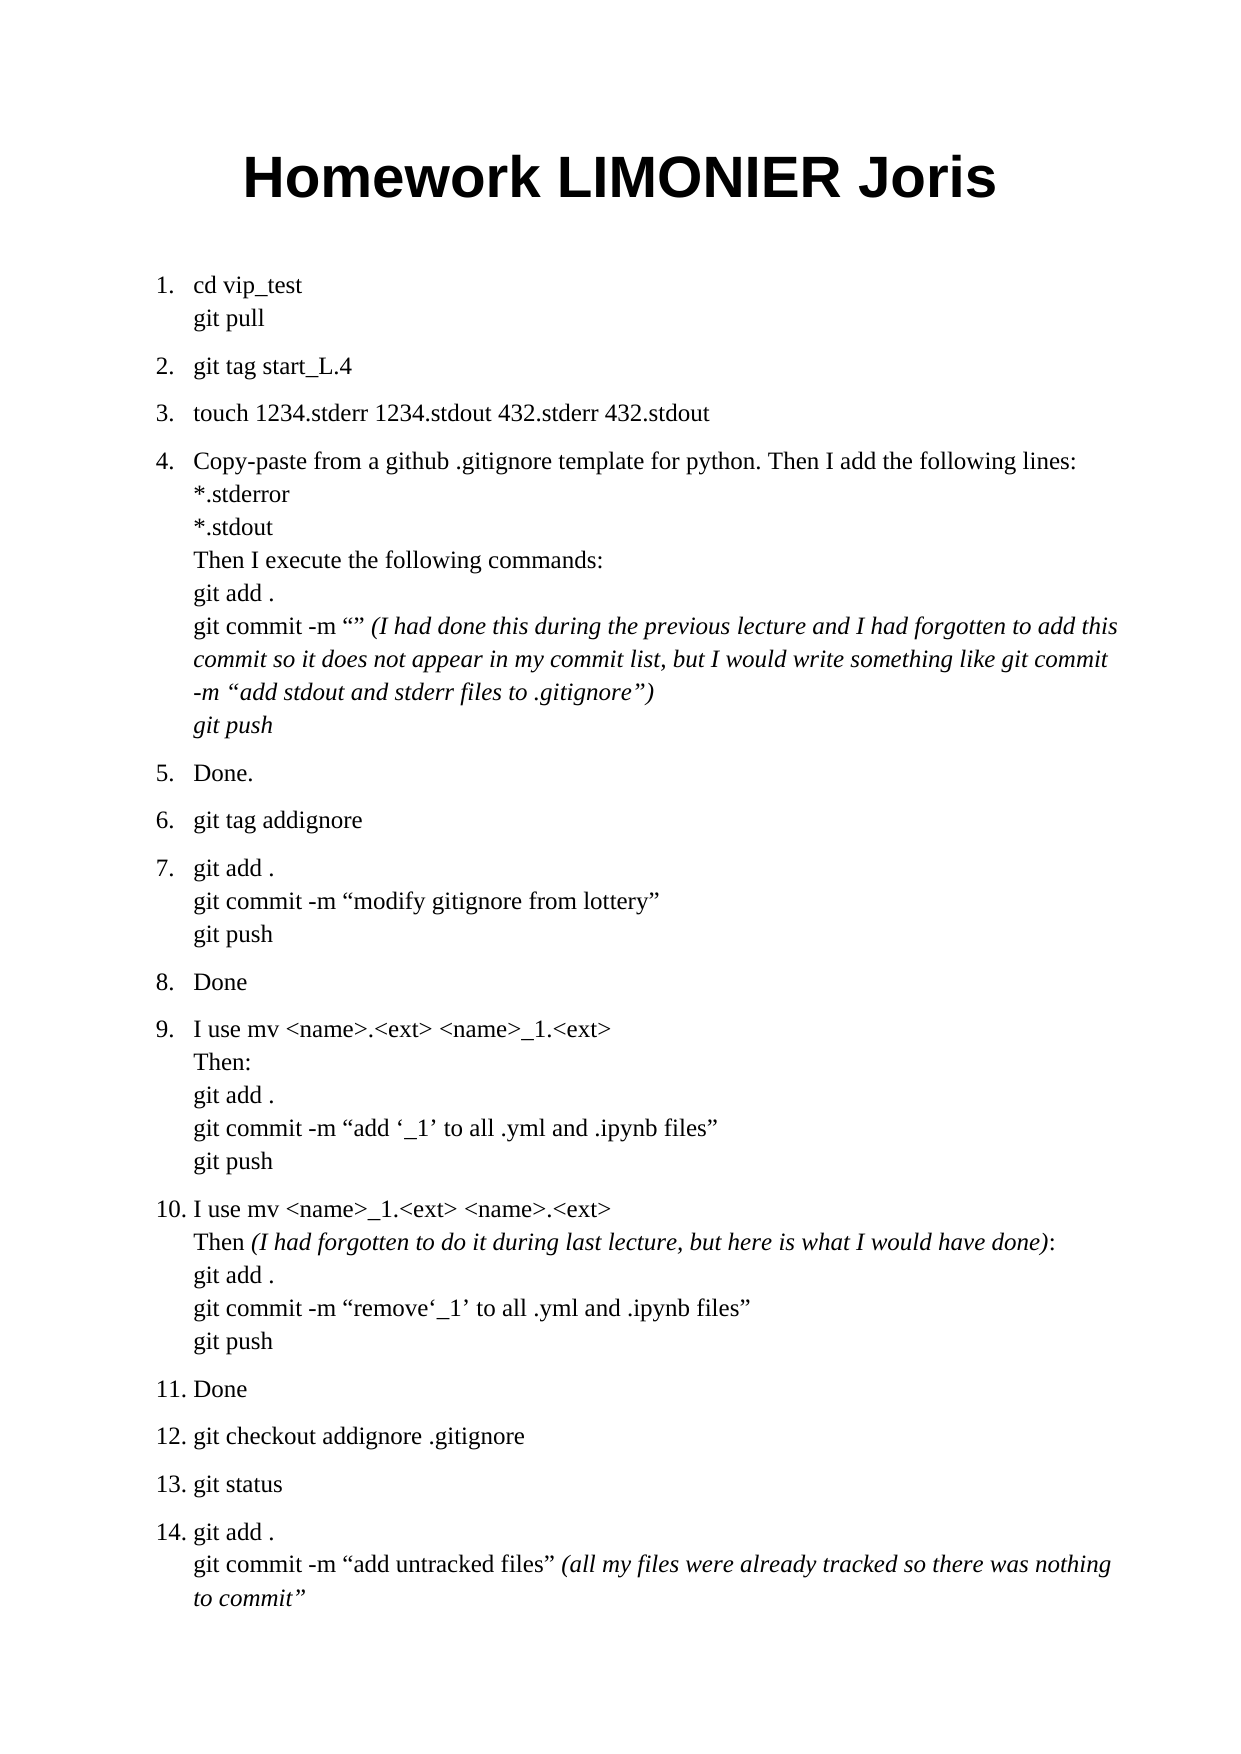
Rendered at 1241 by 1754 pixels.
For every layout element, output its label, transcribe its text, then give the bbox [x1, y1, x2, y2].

title Homework LIMONIER Joris [118, 143, 1122, 210]
list git tag addignore [156, 806, 1122, 834]
list touch 1234.stderr 1234.stdout 432.stderr 432.stdout [156, 398, 1122, 427]
list Copy-paste from a github .gitignore template for python. Then I add the following lines: *.stderror *.stdout Then I execute the following commands: git add . git commit -m “” (I had done this during the previous lecture and I had forgotten to add this commit so it does not appear in my commit list, but I would write something like git commit -m “add stdout and stderr files to .gitignore”) git push [156, 446, 1122, 739]
list git add . git commit -m “add untracked files” (all my files were already tracked so there was nothing to commit” [156, 1517, 1122, 1611]
list git status [156, 1469, 1122, 1498]
list git tag start_L.4 [156, 351, 1122, 380]
list I use mv <name>_1.<ext> <name>.<ext> Then (I had forgotten to do it during last lecture, but here is what I would have done): git add . git commit -m “remove‘_1’ to all .yml and .ipynb files” git push [156, 1194, 1122, 1355]
list git checkout addignore .gitignore [156, 1421, 1122, 1450]
list Done [156, 1374, 1122, 1402]
list git add . git commit -m “modify gitignore from lottery” git push [156, 853, 1122, 948]
list Done [156, 967, 1122, 996]
list Done. [156, 758, 1122, 787]
list cd vip_test git pull [156, 270, 1122, 332]
list I use mv <name>.<ext> <name>_1.<ext> Then: git add . git commit -m “add ‘_1’ to all .yml and .ipynb files” git push [156, 1014, 1122, 1175]
